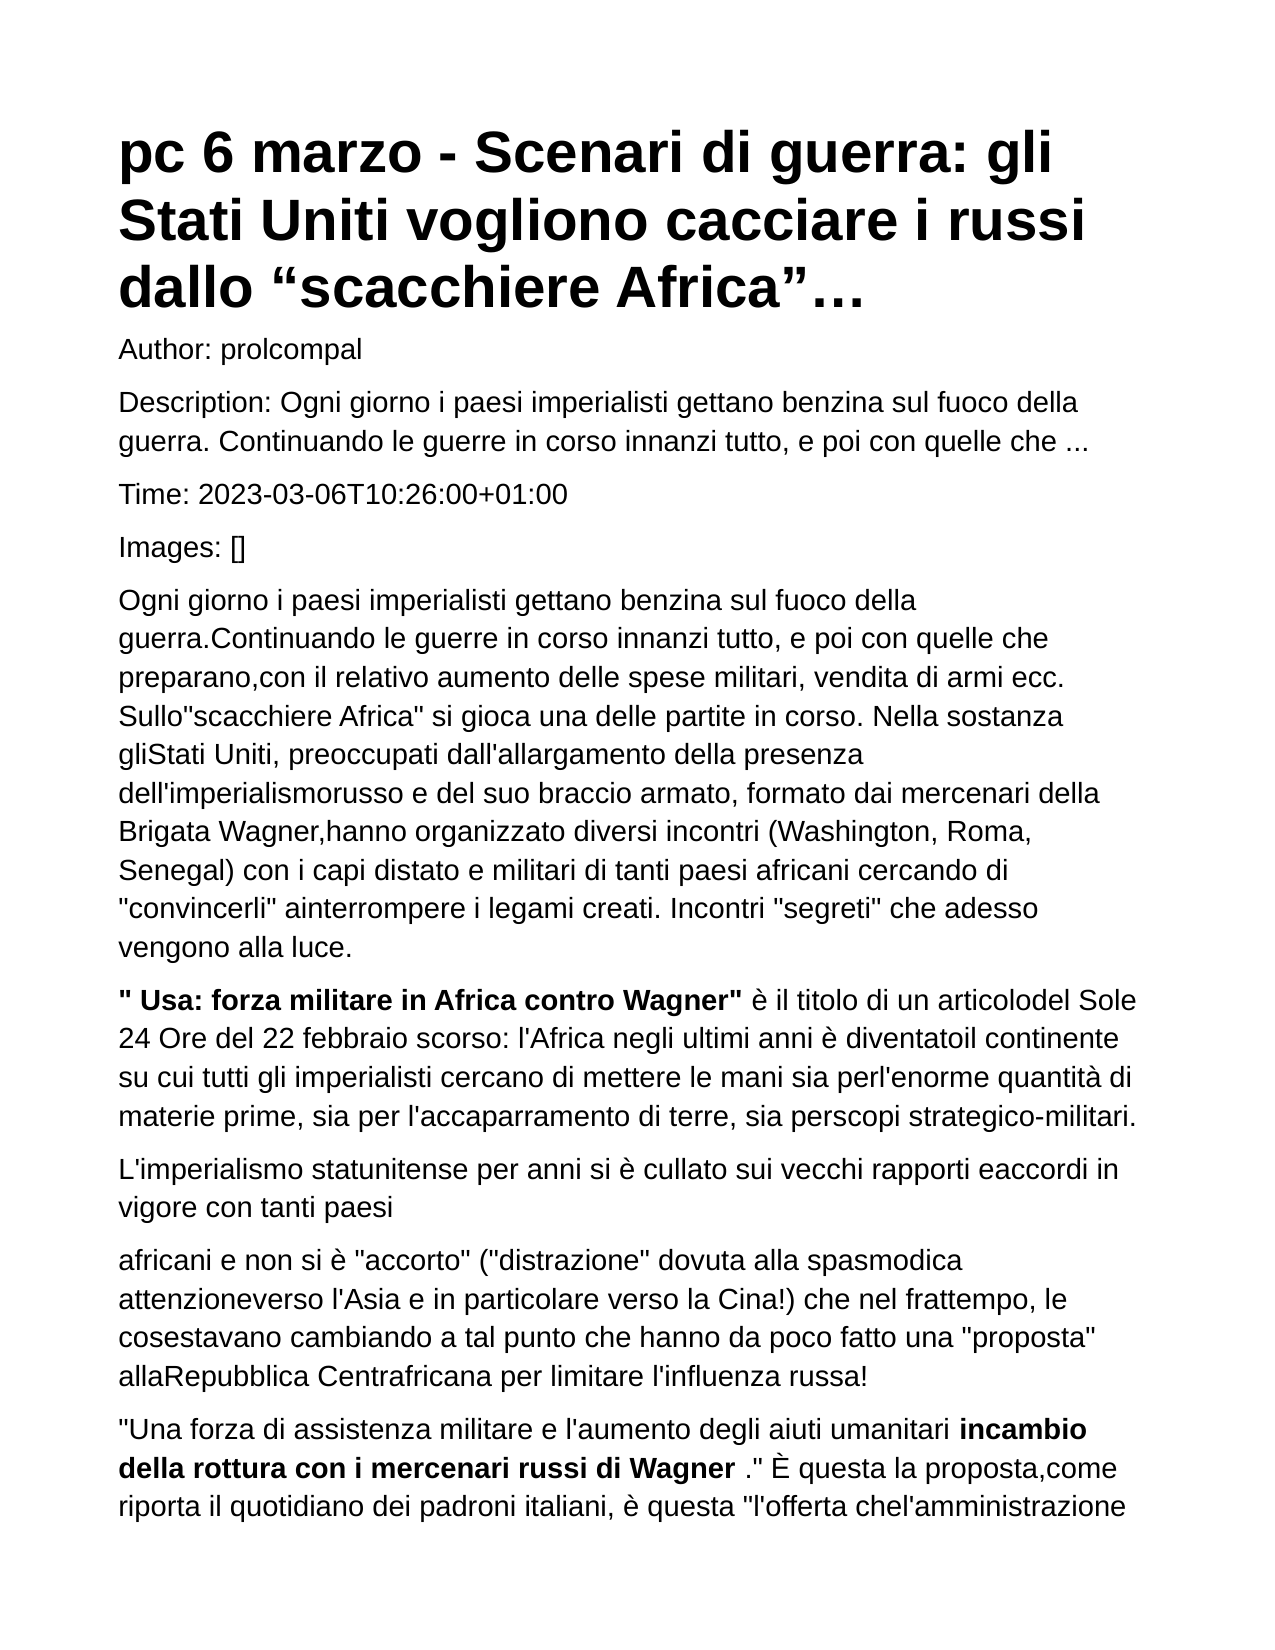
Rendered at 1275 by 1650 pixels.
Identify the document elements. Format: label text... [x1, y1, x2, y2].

text africani e non si è "accorto" ("distrazione" dovuta alla spasmodica attenzioneverso l'Asia e in particolare verso la Cina!) che nel frattempo, le cosestavano cambiando a tal punto che hanno da poco fatto una "proposta" allaRepubblica Centrafricana per limitare l'influenza russa! [118, 1243, 1157, 1392]
text Description: Ogni giorno i paesi imperialisti gettano benzina sul fuoco della guerra. Continuando le guerre in corso innanzi tutto, e poi con quelle che ... [118, 385, 1157, 457]
text L'imperialismo statunitense per anni si è cullato sui vecchi rapporti eaccordi in vigore con tanti paesi [118, 1152, 1157, 1224]
text Images: [] [118, 530, 1157, 563]
text Time: 2023-03-06T10:26:00+01:00 [118, 477, 1157, 510]
text " Usa: forza militare in Africa contro Wagner" è il titolo di un articolodel Sole 24 Ore del 22 febbraio scorso: l'Africa negli ultimi anni è diventatoil continente su cui tutti gli imperialisti cercano di mettere le mani sia perl'enorme quantità di materie prime, sia per l'accaparramento di terre, sia perscopi strategico-militari. [118, 983, 1157, 1132]
text "Una forza di assistenza militare e l'aumento degli aiuti umanitari incambio della rottura con i mercenari russi di Wagner ." È questa la proposta,come riporta il quotidiano dei padroni italiani, è questa "l'offerta chel'amministrazione [118, 1412, 1157, 1523]
subtitle pc 6 marzo - Scenari di guerra: gli Stati Uniti vogliono cacciare i russi dallo “scacchiere Africa”… [118, 118, 1157, 319]
text Author: prolcompal [118, 332, 1157, 365]
text Ogni giorno i paesi imperialisti gettano benzina sul fuoco della guerra.Continuando le guerre in corso innanzi tutto, e poi con quelle che preparano,con il relativo aumento delle spese militari, vendita di armi ecc. Sullo"scacchiere Africa" si gioca una delle partite in corso. Nella sostanza gliStati Uniti, preoccupati dall'allargamento della presenza dell'imperialismorusso e del suo braccio armato, formato dai mercenari della Brigata Wagner,hanno organizzato diversi incontri (Washington, Roma, Senegal) con i capi distato e militari di tanti paesi africani cercando di "convincerli" ainterrompere i legami creati. Incontri "segreti" che adesso vengono alla luce. [118, 583, 1157, 963]
